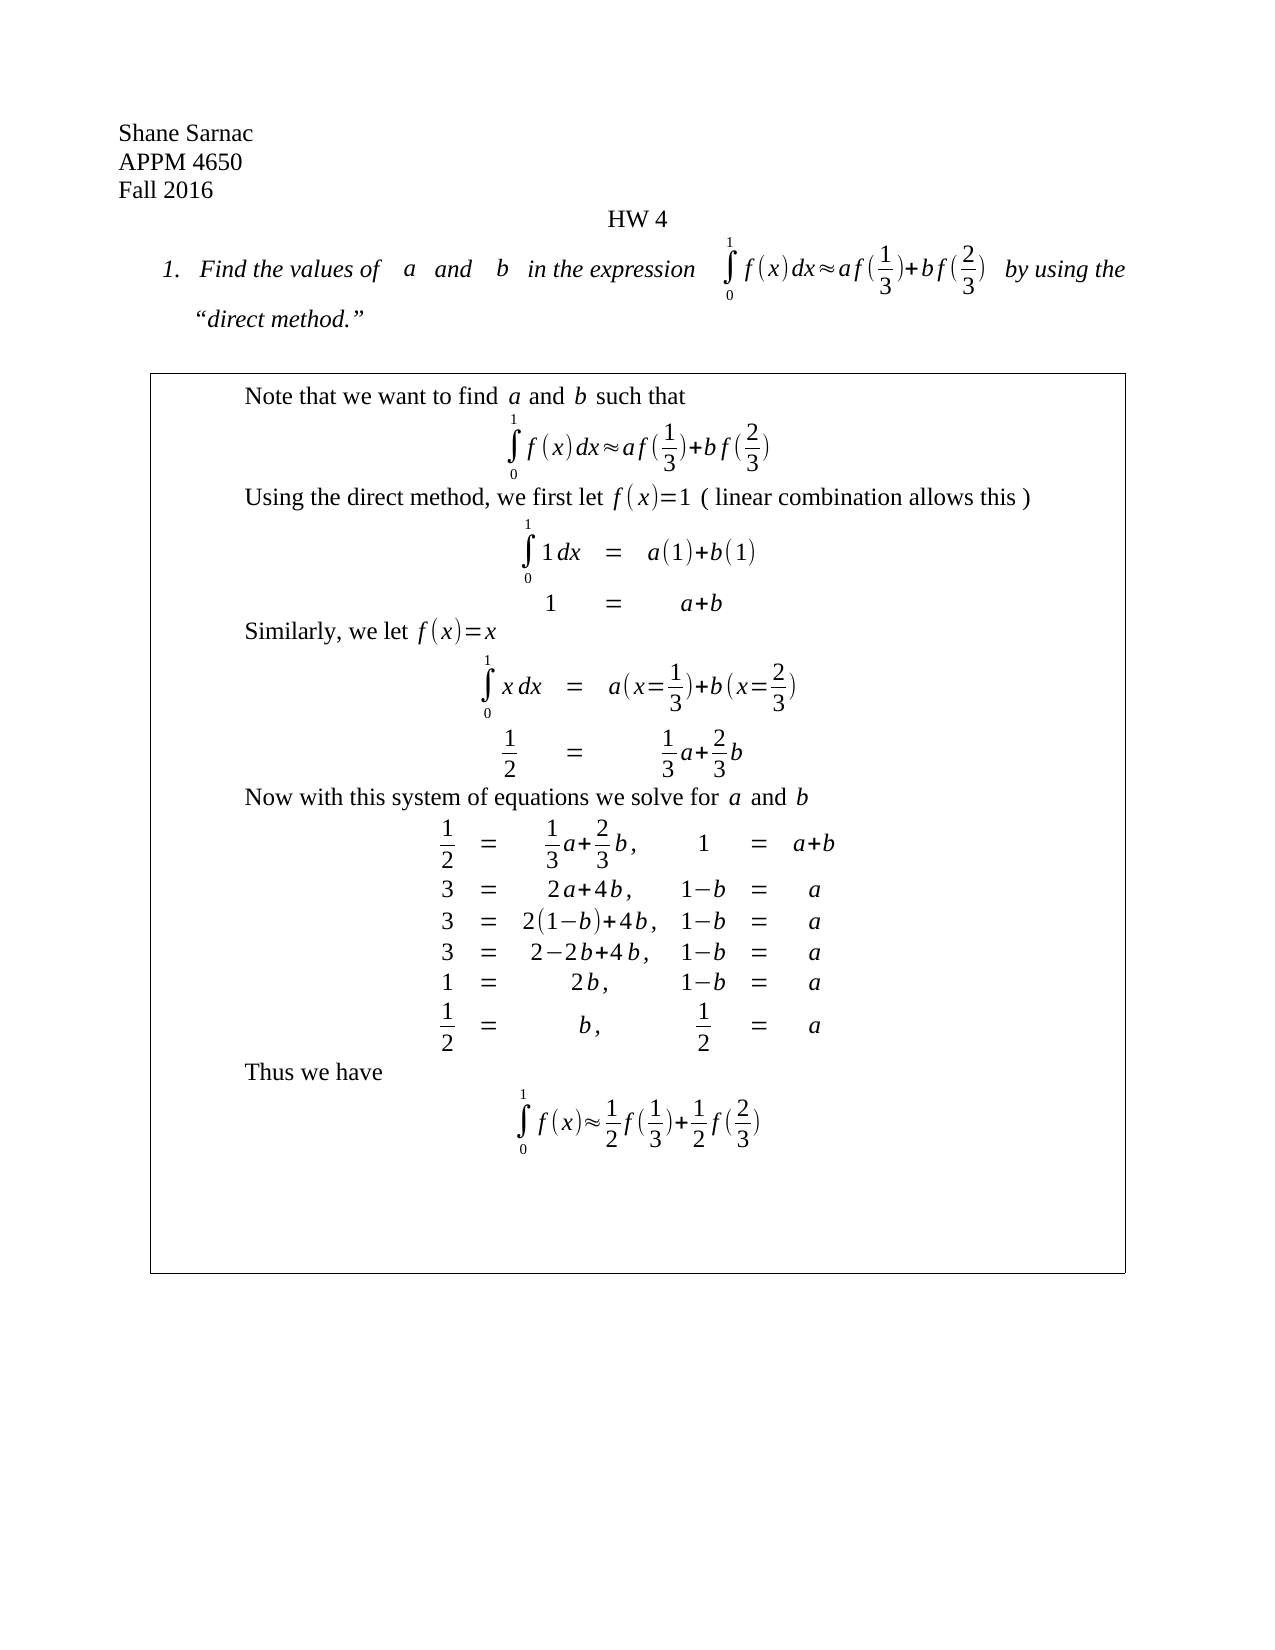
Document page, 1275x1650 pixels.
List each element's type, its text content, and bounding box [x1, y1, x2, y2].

text HW 4 [118, 204, 1157, 233]
text Fall 2016 [118, 176, 1157, 204]
list Find the values of and in the expression by using the “direct method.” [156, 233, 1157, 333]
text APPM 4650 [118, 147, 1157, 176]
text Shane Sarnac [118, 118, 1157, 147]
